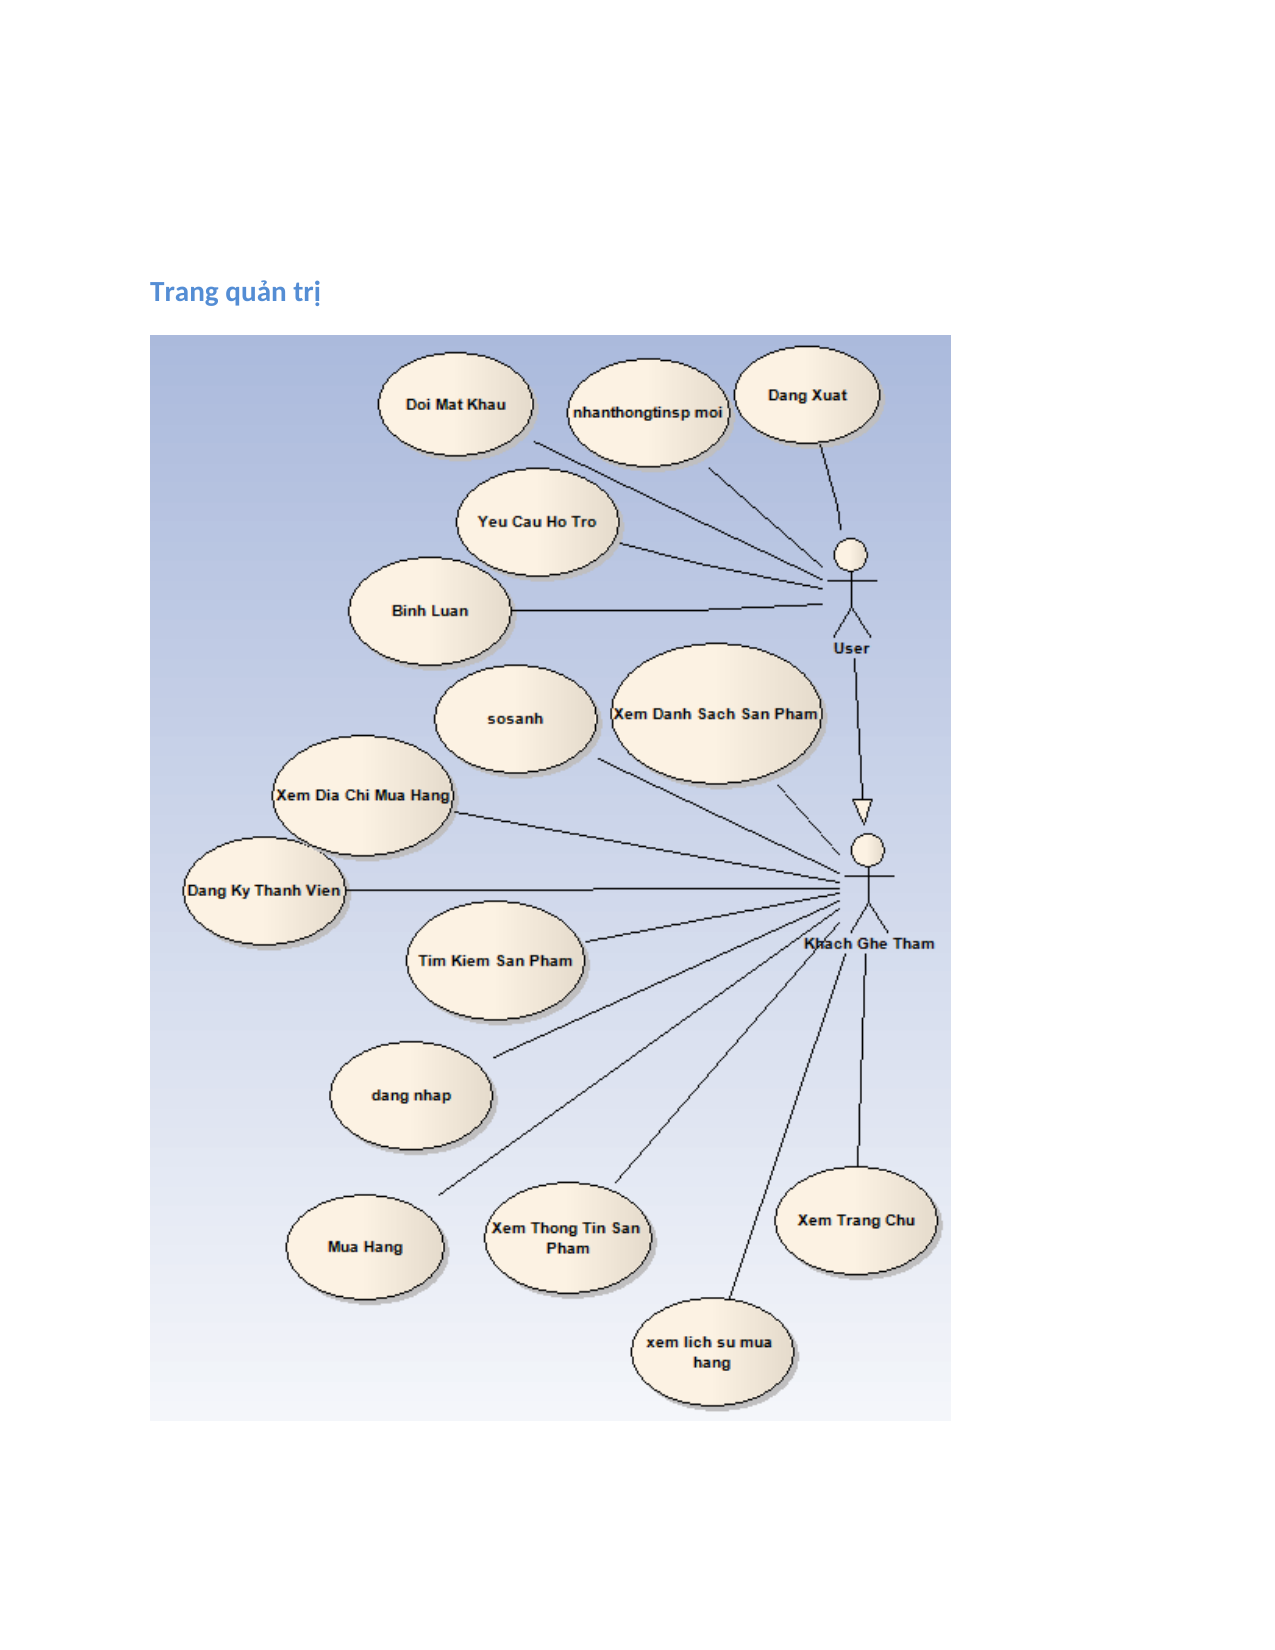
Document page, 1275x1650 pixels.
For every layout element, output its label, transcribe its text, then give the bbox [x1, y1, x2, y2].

text Trang quản trị [150, 273, 1125, 309]
